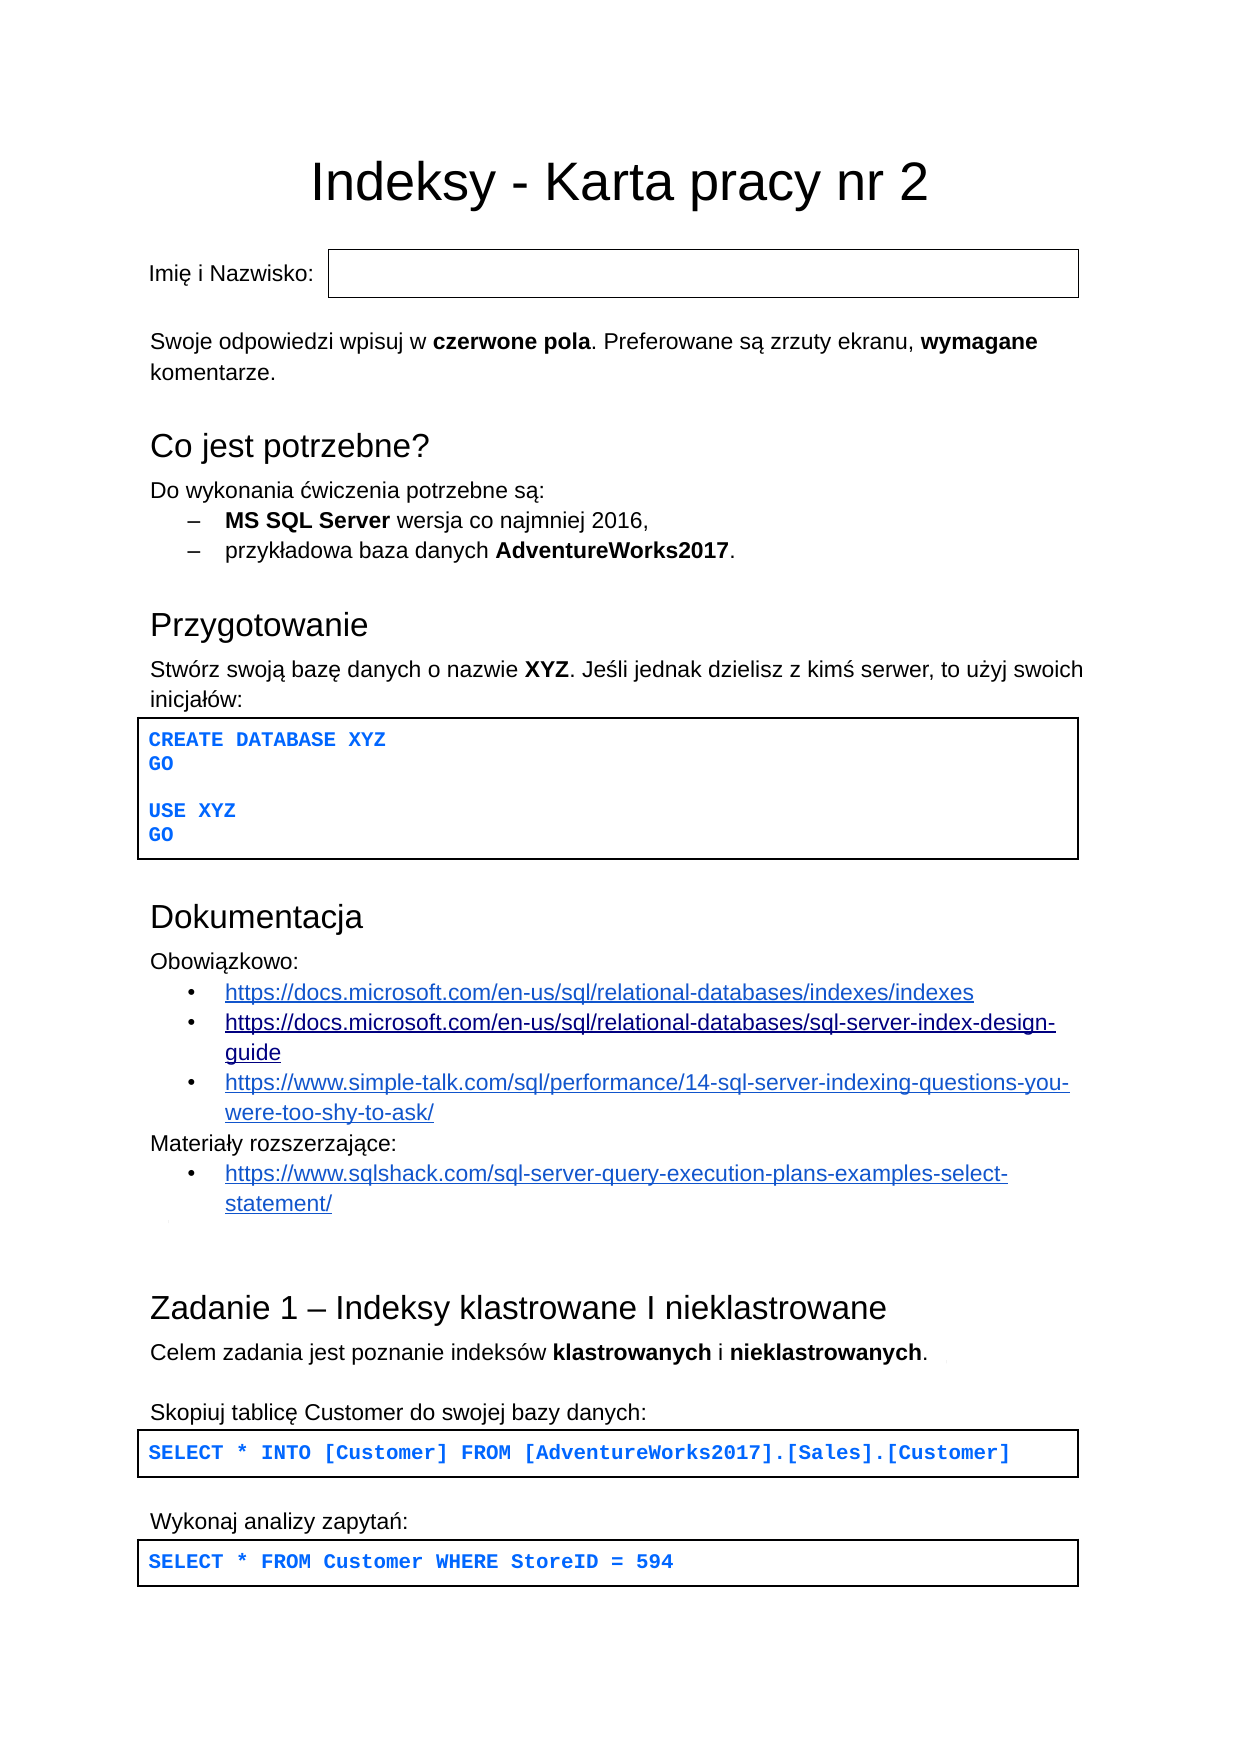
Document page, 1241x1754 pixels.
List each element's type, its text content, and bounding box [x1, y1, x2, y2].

text Do wykonania ćwiczenia potrzebne są: [150, 477, 1090, 503]
text Stwórz swoją bazę danych o nazwie XYZ. Jeśli jednak dzielisz z kimś serwer, to użyj swoich inicjałów: [150, 656, 1090, 713]
text Swoje odpowiedzi wpisuj w czerwone pola. Preferowane są zrzuty ekranu, wymagane komentarze. [150, 328, 1090, 385]
text Materiały rozszerzające: [150, 1129, 1090, 1156]
table_header SELECT * INTO [Customer] FROM [AdventureWorks2017].[Sales].[Customer] [139, 1431, 1077, 1476]
table_header SELECT * FROM Customer WHERE StoreID = 594 [139, 1541, 1077, 1585]
list https://docs.microsoft.com/en-us/sql/relational-databases/sql-server-index-design-guide [187, 1009, 1090, 1065]
table_header Imię i Nazwisko: [138, 249, 328, 297]
text Celem zadania jest poznanie indeksów klastrowanych i nieklastrowanych. [150, 1339, 1090, 1365]
subtitle Co jest potrzebne? [150, 426, 1090, 464]
table_header [329, 250, 1078, 297]
text Wykonaj analizy zapytań: [150, 1508, 1090, 1534]
title Indeksy - Karta pracy nr 2 [150, 150, 1090, 212]
text Obowiązkowo: [150, 948, 1090, 974]
list przykładowa baza danych AdventureWorks2017. [187, 537, 1090, 564]
subtitle Przygotowanie [150, 605, 1090, 644]
subtitle Dokumentacja [150, 897, 1090, 936]
table_header CREATE DATABASE XYZ GO USE XYZ GO [139, 719, 1077, 858]
list https://www.simple-talk.com/sql/performance/14-sql-server-indexing-questions-you-were-too-shy-to-ask/ [187, 1069, 1090, 1126]
list https://docs.microsoft.com/en-us/sql/relational-databases/indexes/indexes [187, 978, 1090, 1005]
subtitle Zadanie 1 – Indeksy klastrowane I nieklastrowane [150, 1288, 1090, 1326]
text Skopiuj tablicę Customer do swojej bazy danych: [150, 1399, 1090, 1426]
list https://www.sqlshack.com/sql-server-query-execution-plans-examples-select-statement/ [187, 1160, 1090, 1216]
list MS SQL Server wersja co najmniej 2016, [187, 507, 1090, 534]
